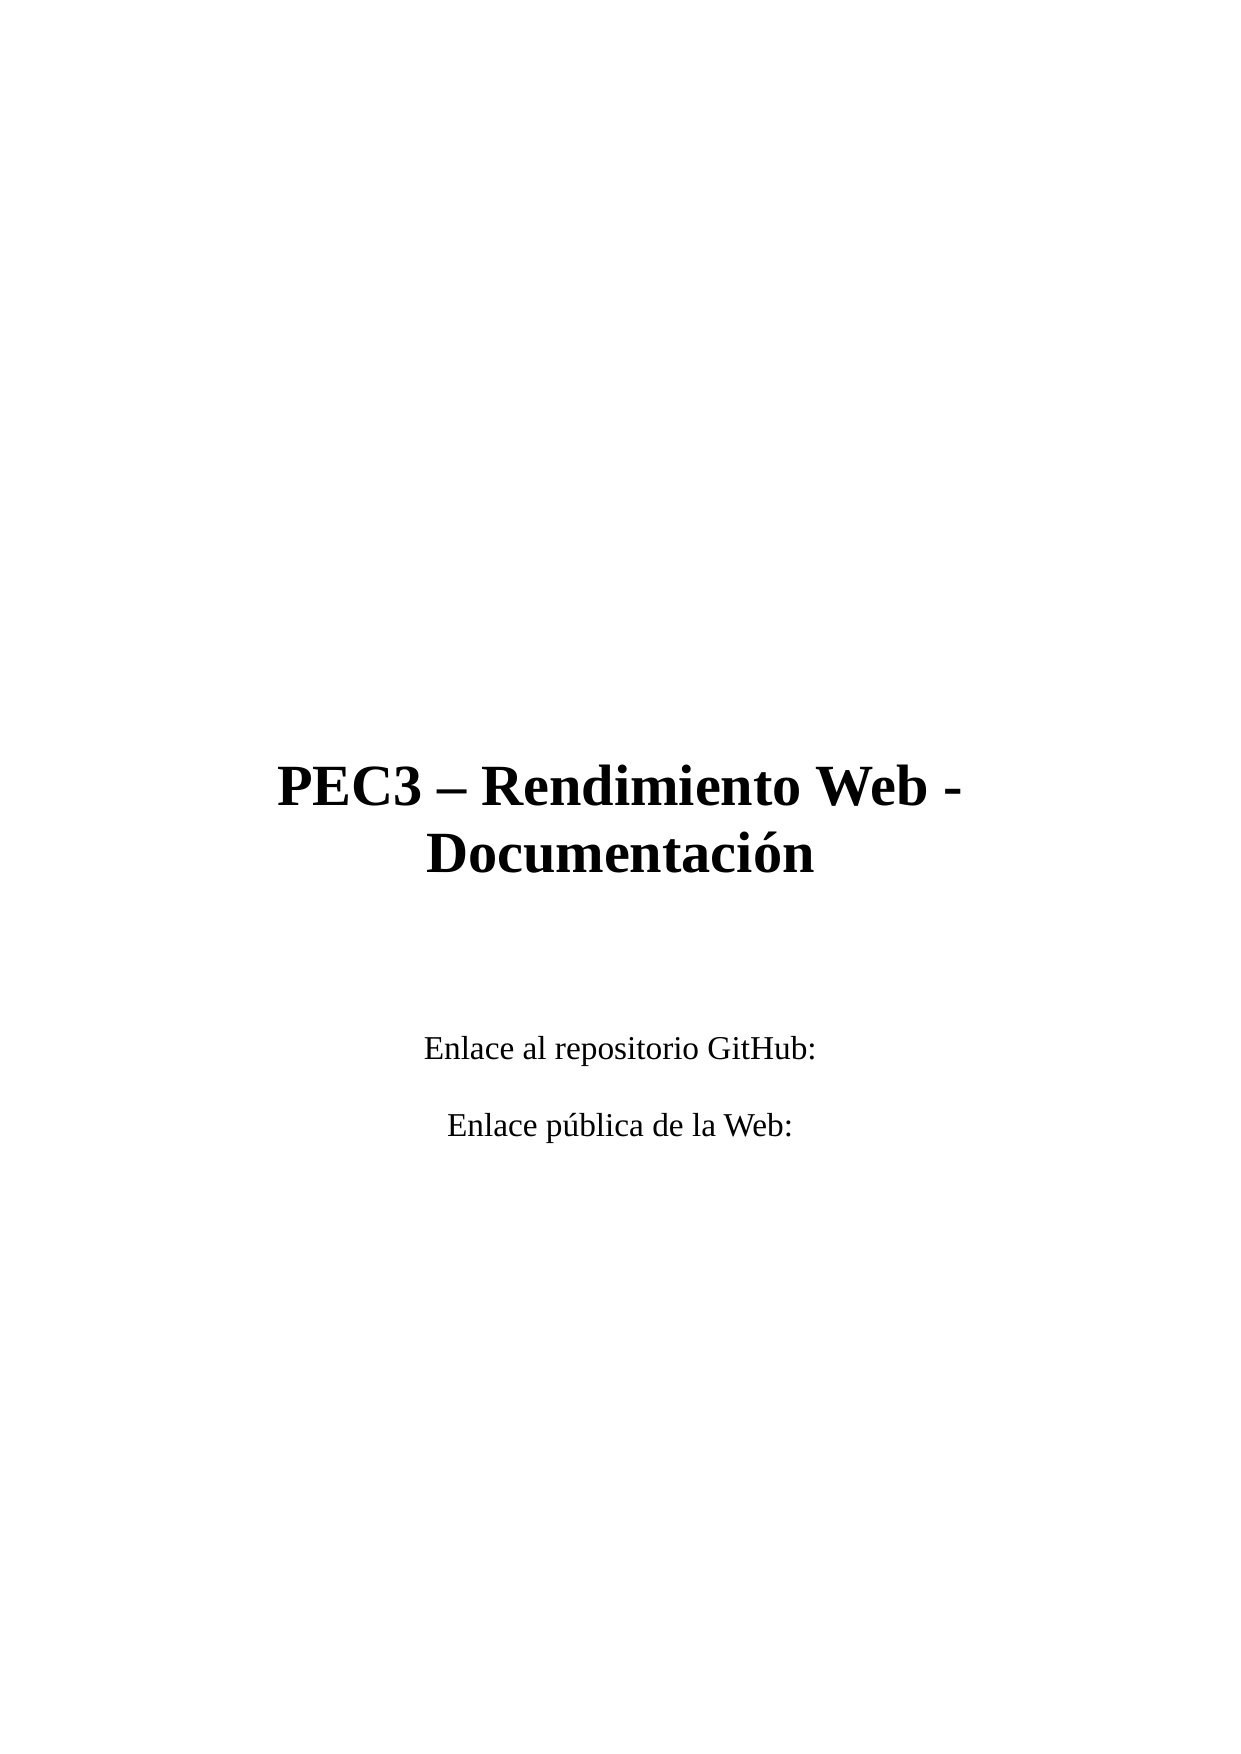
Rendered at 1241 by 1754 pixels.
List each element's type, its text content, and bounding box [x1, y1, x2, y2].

text Enlace al repositorio GitHub: [118, 1028, 1122, 1067]
text Enlace pública de la Web: [118, 1105, 1122, 1143]
text PEC3 – Rendimiento Web - Documentación [118, 751, 1122, 885]
